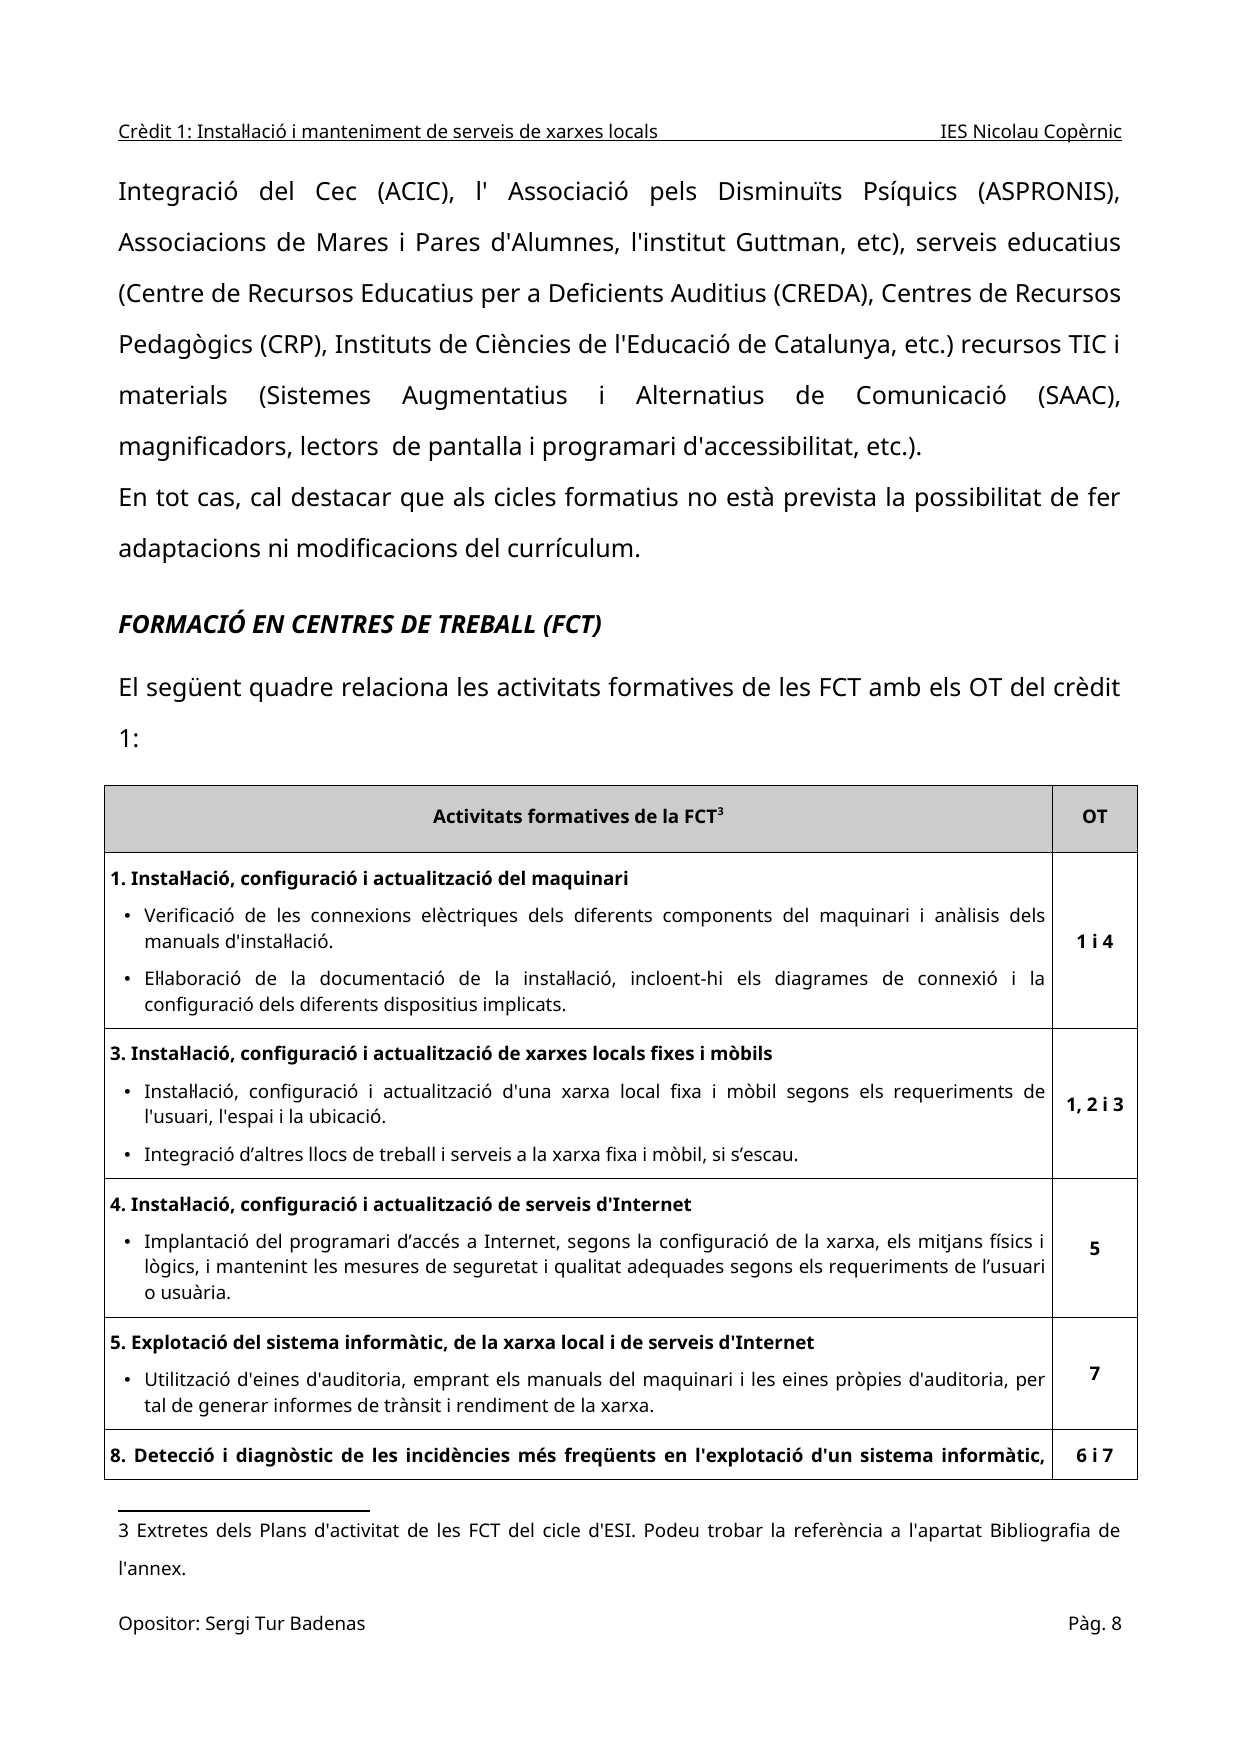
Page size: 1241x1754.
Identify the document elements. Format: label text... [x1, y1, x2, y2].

table_cell 7 [1053, 1318, 1137, 1429]
subtitle FORMACIÓ EN CENTRES DE TREBALL (FCT) [118, 606, 1122, 641]
text Integració del Cec (ACIC), l' Associació pels Disminuïts Psíquics (ASPRONIS), Associacions de Mares i Pares d'Alumnes, l'institut Guttman, etc), serveis educatius (Centre de Recursos Educatius per a Deficients Auditius (CREDA), Centres de Recursos Pedagògics (CRP), Instituts de Ciències de l'Educació de Catalunya, etc.) recursos TIC i materials (Sistemes Augmentatius i Alternatius de Comunicació (SAAC), magnificadors, lectors de pantalla i programari d'accessibilitat, etc.). [118, 173, 1122, 462]
table_cell 5 [1053, 1179, 1137, 1317]
table_header Activitats formatives de la FCT [105, 786, 1052, 852]
table_cell 5. Explotació del sistema informàtic, de la xarxa local i de serveis d'Internet Utilització d'eines d'auditoria, emprant els manuals del maquinari i les eines pròpies d'auditoria, per tal de generar informes de trànsit i rendiment de la xarxa. [105, 1318, 1052, 1429]
table_cell 1. Instal·lació, configuració i actualització del maquinari Verificació de les connexions elèctriques dels diferents components del maquinari i anàlisis dels manuals d'instal·lació. El·laboració de la documentació de la instal·lació, incloent-hi els diagrames de connexió i la configuració dels diferents dispositius implicats. [105, 853, 1052, 1028]
text El següent quadre relaciona les activitats formatives de les FCT amb els OT del crèdit 1: [118, 670, 1122, 755]
text En tot cas, cal destacar que als cicles formatius no està prevista la possibilitat de fer adaptacions ni modificacions del currículum. [118, 479, 1122, 564]
table_cell 6 i 7 [1053, 1430, 1137, 1479]
table_cell 4. Instal·lació, configuració i actualització de serveis d'Internet Implantació del programari d’accés a Internet, segons la configuració de la xarxa, els mitjans físics i lògics, i mantenint les mesures de seguretat i qualitat adequades segons els requeriments de l’usuari o usuària. [105, 1179, 1052, 1317]
table_cell 1 i 4 [1053, 853, 1137, 1028]
table_cell 8. Detecció i diagnòstic de les incidències més freqüents en l'explotació d'un sistema informàtic, [105, 1430, 1052, 1479]
table_cell 3. Instal·lació, configuració i actualització de xarxes locals fixes i mòbils Instal·lació, configuració i actualització d'una xarxa local fixa i mòbil segons els requeriments de l'usuari, l'espai i la ubicació. Integració d’altres llocs de treball i serveis a la xarxa fixa i mòbil, si s’escau. [105, 1029, 1052, 1178]
table_cell 1, 2 i 3 [1053, 1029, 1137, 1178]
table_header OT [1053, 786, 1137, 852]
